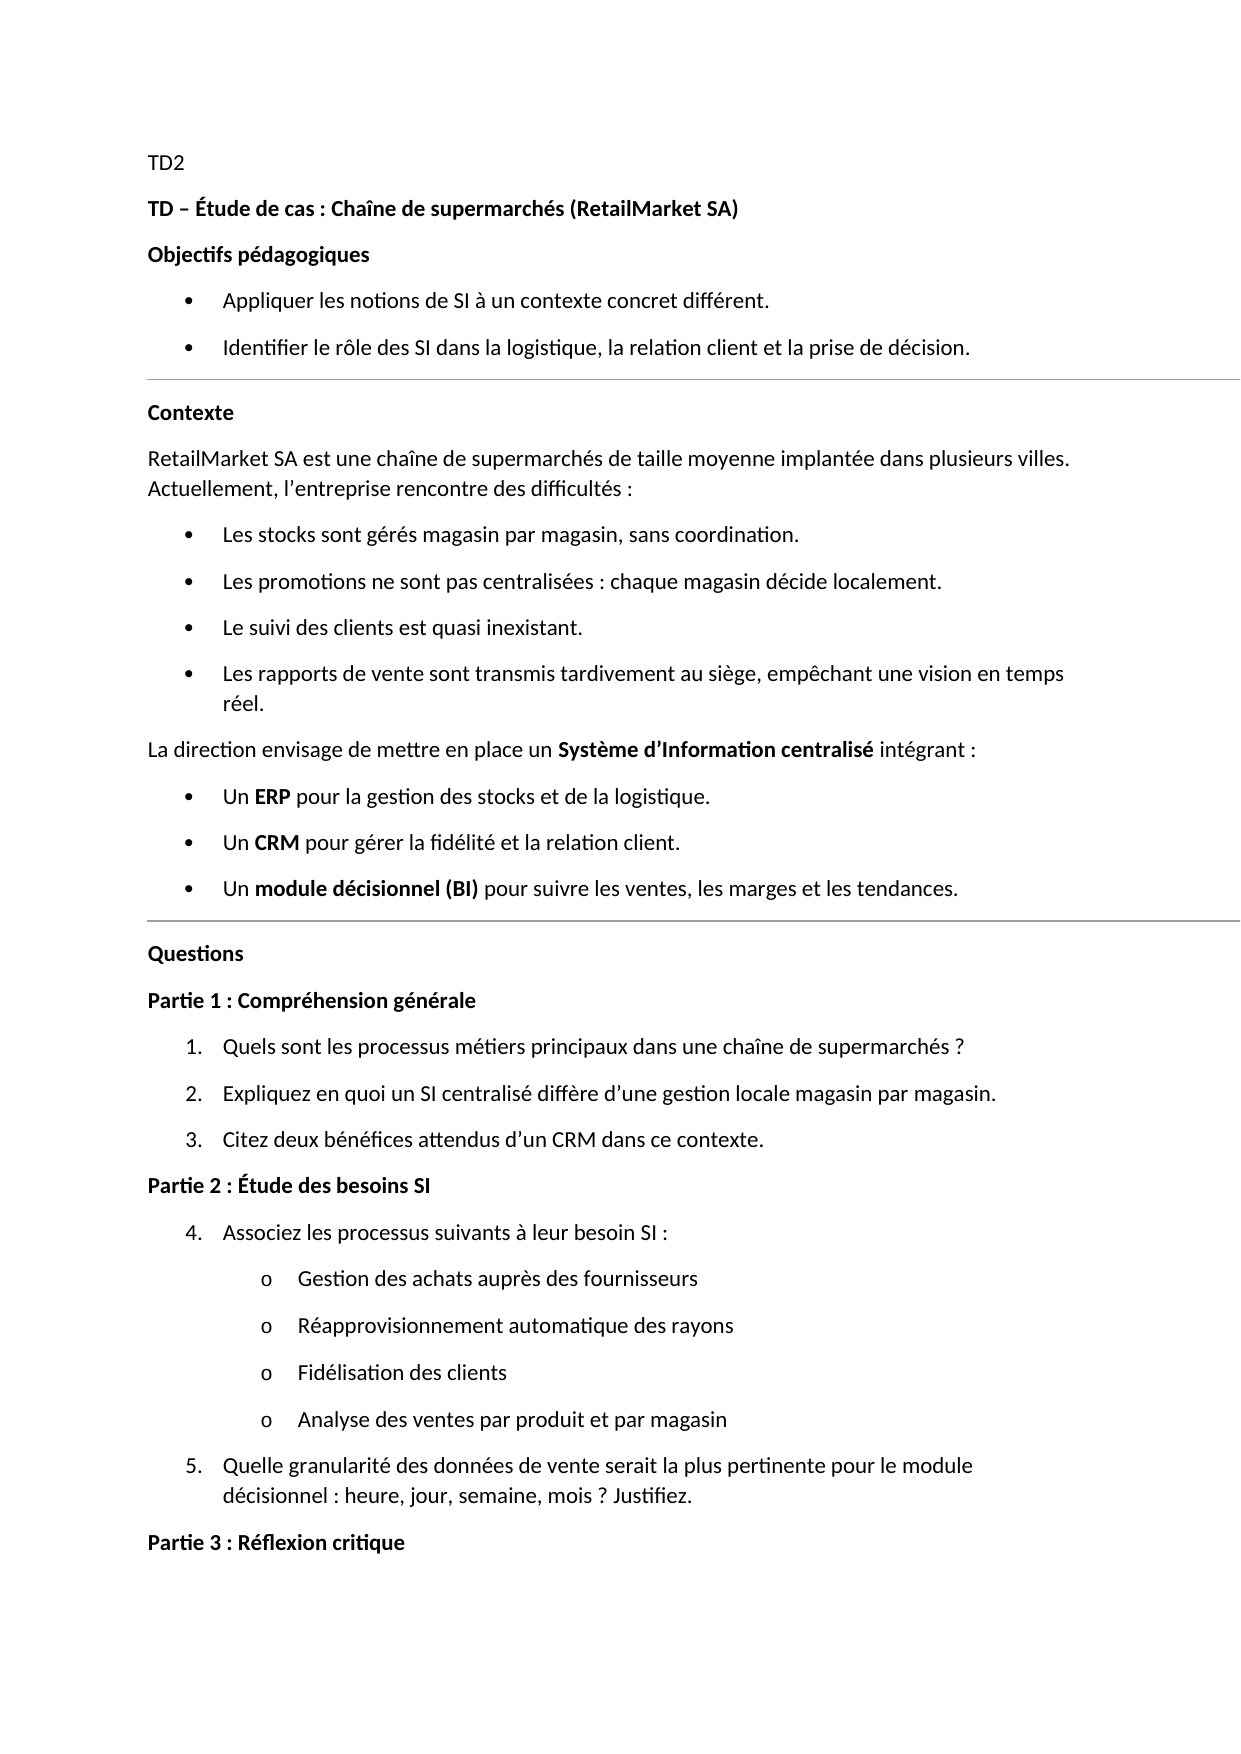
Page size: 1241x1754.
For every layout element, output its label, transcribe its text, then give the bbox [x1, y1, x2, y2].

text Partie 2 : Étude des besoins SI [148, 1171, 1093, 1199]
list Un ERP pour la gestion des stocks et de la logistique. [185, 782, 1093, 810]
list Les rapports de vente sont transmis tardivement au siège, empêchant une vision en temps réel. [185, 659, 1093, 717]
list Fidélisation des clients [260, 1358, 1093, 1386]
text RetailMarket SA est une chaîne de supermarchés de taille moyenne implantée dans plusieurs villes. Actuellement, l’entreprise rencontre des difficultés : [148, 444, 1093, 502]
list Gestion des achats auprès des fournisseurs [260, 1264, 1093, 1293]
text Contexte [148, 398, 1093, 426]
text Partie 1 : Compréhension générale [148, 986, 1093, 1014]
list Quelle granularité des données de vente serait la plus pertinente pour le module décisionnel : heure, jour, semaine, mois ? Justifiez. [185, 1452, 1093, 1509]
list Réapprovisionnement automatique des rayons [260, 1311, 1093, 1339]
text Partie 3 : Réflexion critique [148, 1528, 1093, 1556]
text TD2 [148, 148, 1093, 176]
list Citez deux bénéfices attendus d’un CRM dans ce contexte. [185, 1125, 1093, 1153]
text TD – Étude de cas : Chaîne de supermarchés (RetailMarket SA) [148, 194, 1093, 222]
list Analyse des ventes par produit et par magasin [260, 1405, 1093, 1433]
text Objectifs pédagogiques [148, 240, 1093, 268]
text La direction envisage de mettre en place un Système d’Information centralisé intégrant : [148, 736, 1093, 763]
list Quels sont les processus métiers principaux dans une chaîne de supermarchés ? [185, 1032, 1093, 1060]
list Les stocks sont gérés magasin par magasin, sans coordination. [185, 520, 1093, 548]
list Les promotions ne sont pas centralisées : chaque magasin décide localement. [185, 567, 1093, 595]
list Identifier le rôle des SI dans la logistique, la relation client et la prise de décision. [185, 333, 1093, 361]
list Appliquer les notions de SI à un contexte concret différent. [185, 287, 1093, 315]
list Associez les processus suivants à leur besoin SI : [185, 1218, 1093, 1246]
list Expliquez en quoi un SI centralisé diffère d’une gestion locale magasin par magasin. [185, 1079, 1093, 1107]
list Le suivi des clients est quasi inexistant. [185, 613, 1093, 641]
list Un CRM pour gérer la fidélité et la relation client. [185, 828, 1093, 856]
text Questions [148, 939, 1093, 968]
list Un module décisionnel (BI) pour suivre les ventes, les marges et les tendances. [185, 874, 1093, 903]
